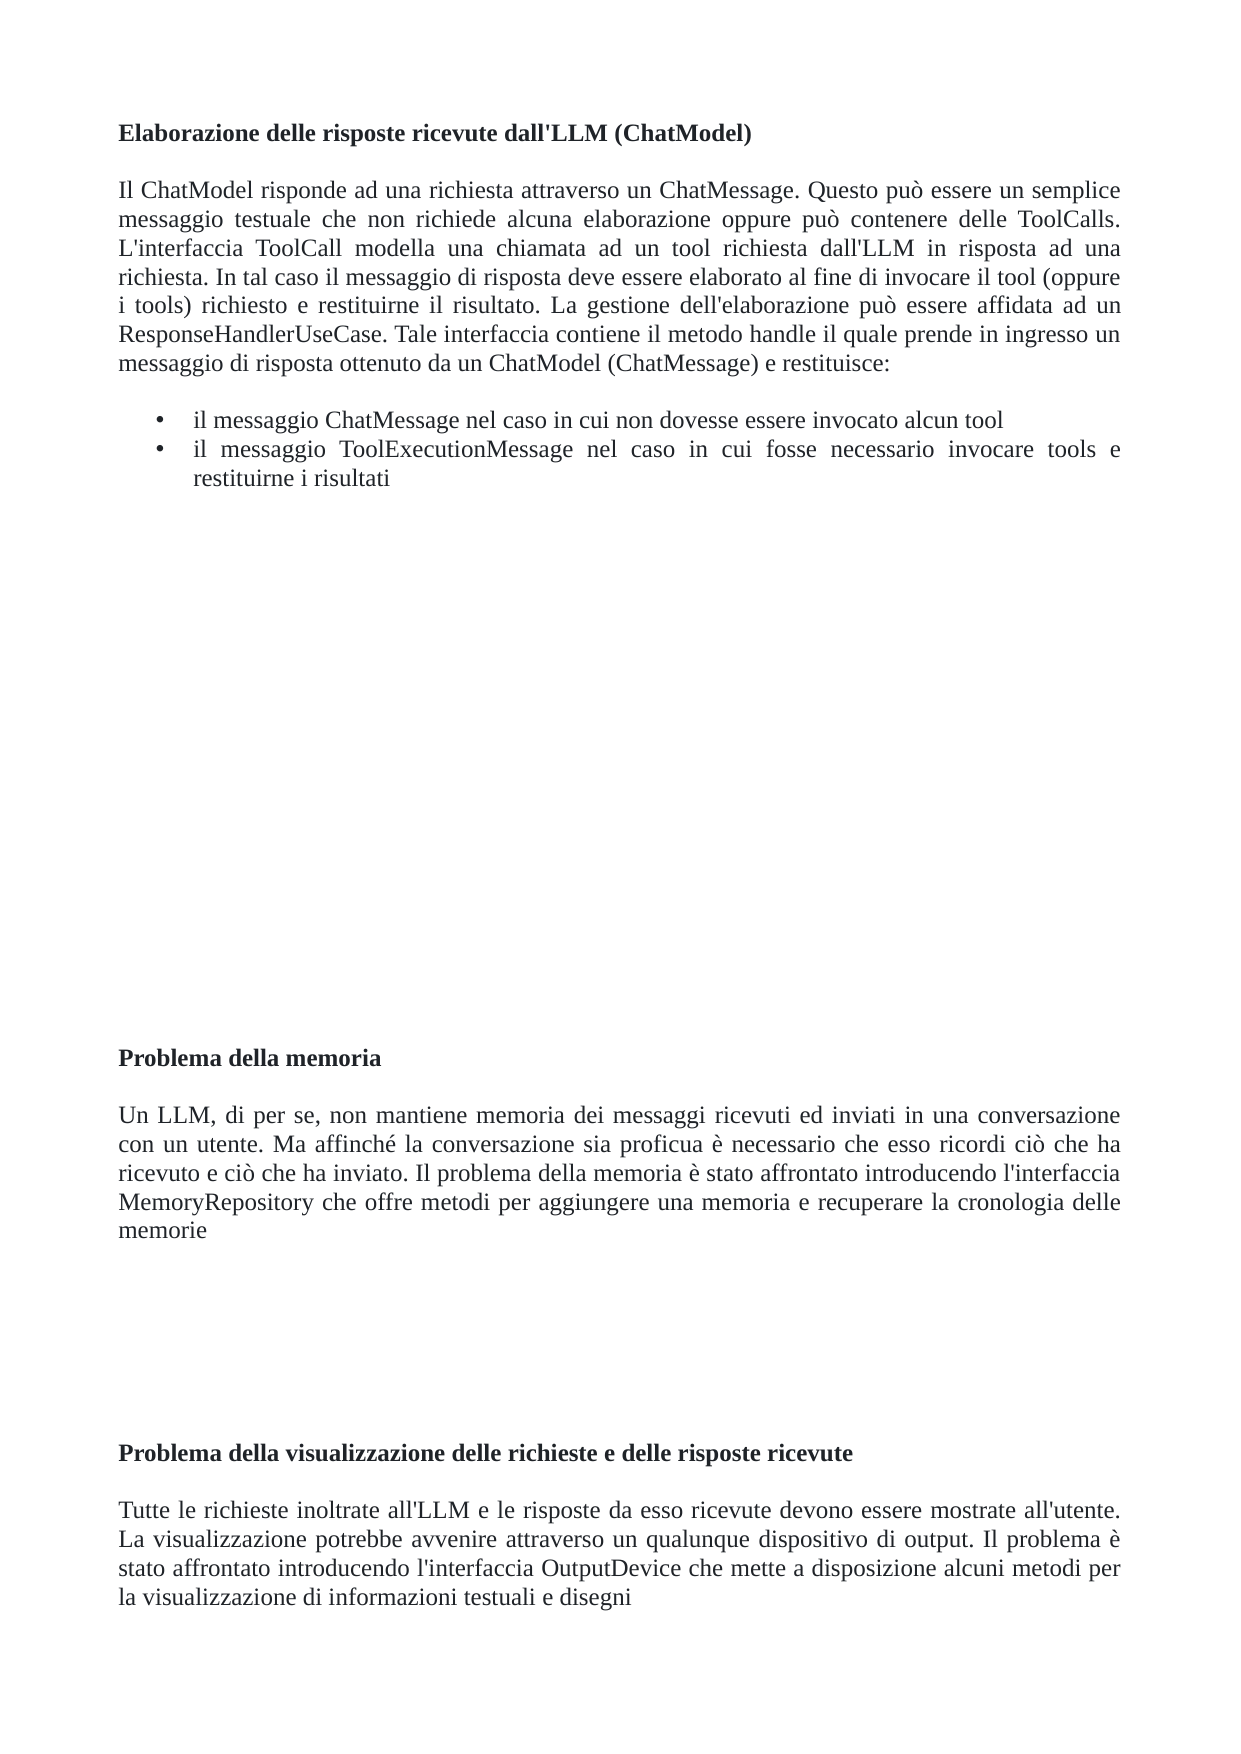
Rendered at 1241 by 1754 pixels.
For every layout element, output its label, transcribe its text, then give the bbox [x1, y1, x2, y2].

list il messaggio ChatMessage nel caso in cui non dovesse essere invocato alcun tool [156, 406, 1122, 434]
text Tutte le richieste inoltrate all'LLM e le risposte da esso ricevute devono essere mostrate all'utente. La visualizzazione potrebbe avvenire attraverso un qualunque dispositivo di output. Il problema è stato affrontato introducendo l'interfaccia OutputDevice che mette a disposizione alcuni metodi per la visualizzazione di informazioni testuali e disegni [118, 1495, 1122, 1610]
subtitle Problema della memoria [118, 1043, 1122, 1072]
text Il ChatModel risponde ad una richiesta attraverso un ChatMessage. Questo può essere un semplice messaggio testuale che non richiede alcuna elaborazione oppure può contenere delle ToolCalls. L'interfaccia ToolCall modella una chiamata ad un tool richiesta dall'LLM in risposta ad una richiesta. In tal caso il messaggio di risposta deve essere elaborato al fine di invocare il tool (oppure i tools) richiesto e restituirne il risultato. La gestione dell'elaborazione può essere affidata ad un ResponseHandlerUseCase. Tale interfaccia contiene il metodo handle il quale prende in ingresso un messaggio di risposta ottenuto da un ChatModel (ChatMessage) e restituisce: [118, 176, 1122, 377]
subtitle Elaborazione delle risposte ricevute dall'LLM (ChatModel) [118, 118, 1122, 147]
text Un LLM, di per se, non mantiene memoria dei messaggi ricevuti ed inviati in una conversazione con un utente. Ma affinché la conversazione sia proficua è necessario che esso ricordi ciò che ha ricevuto e ciò che ha inviato. Il problema della memoria è stato affrontato introducendo l'interfaccia MemoryRepository che offre metodi per aggiungere una memoria e recuperare la cronologia delle memorie [118, 1101, 1122, 1244]
list il messaggio ToolExecutionMessage nel caso in cui fosse necessario invocare tools e restituirne i risultati [156, 434, 1122, 492]
subtitle Problema della visualizzazione delle richieste e delle risposte ricevute [118, 1438, 1122, 1467]
